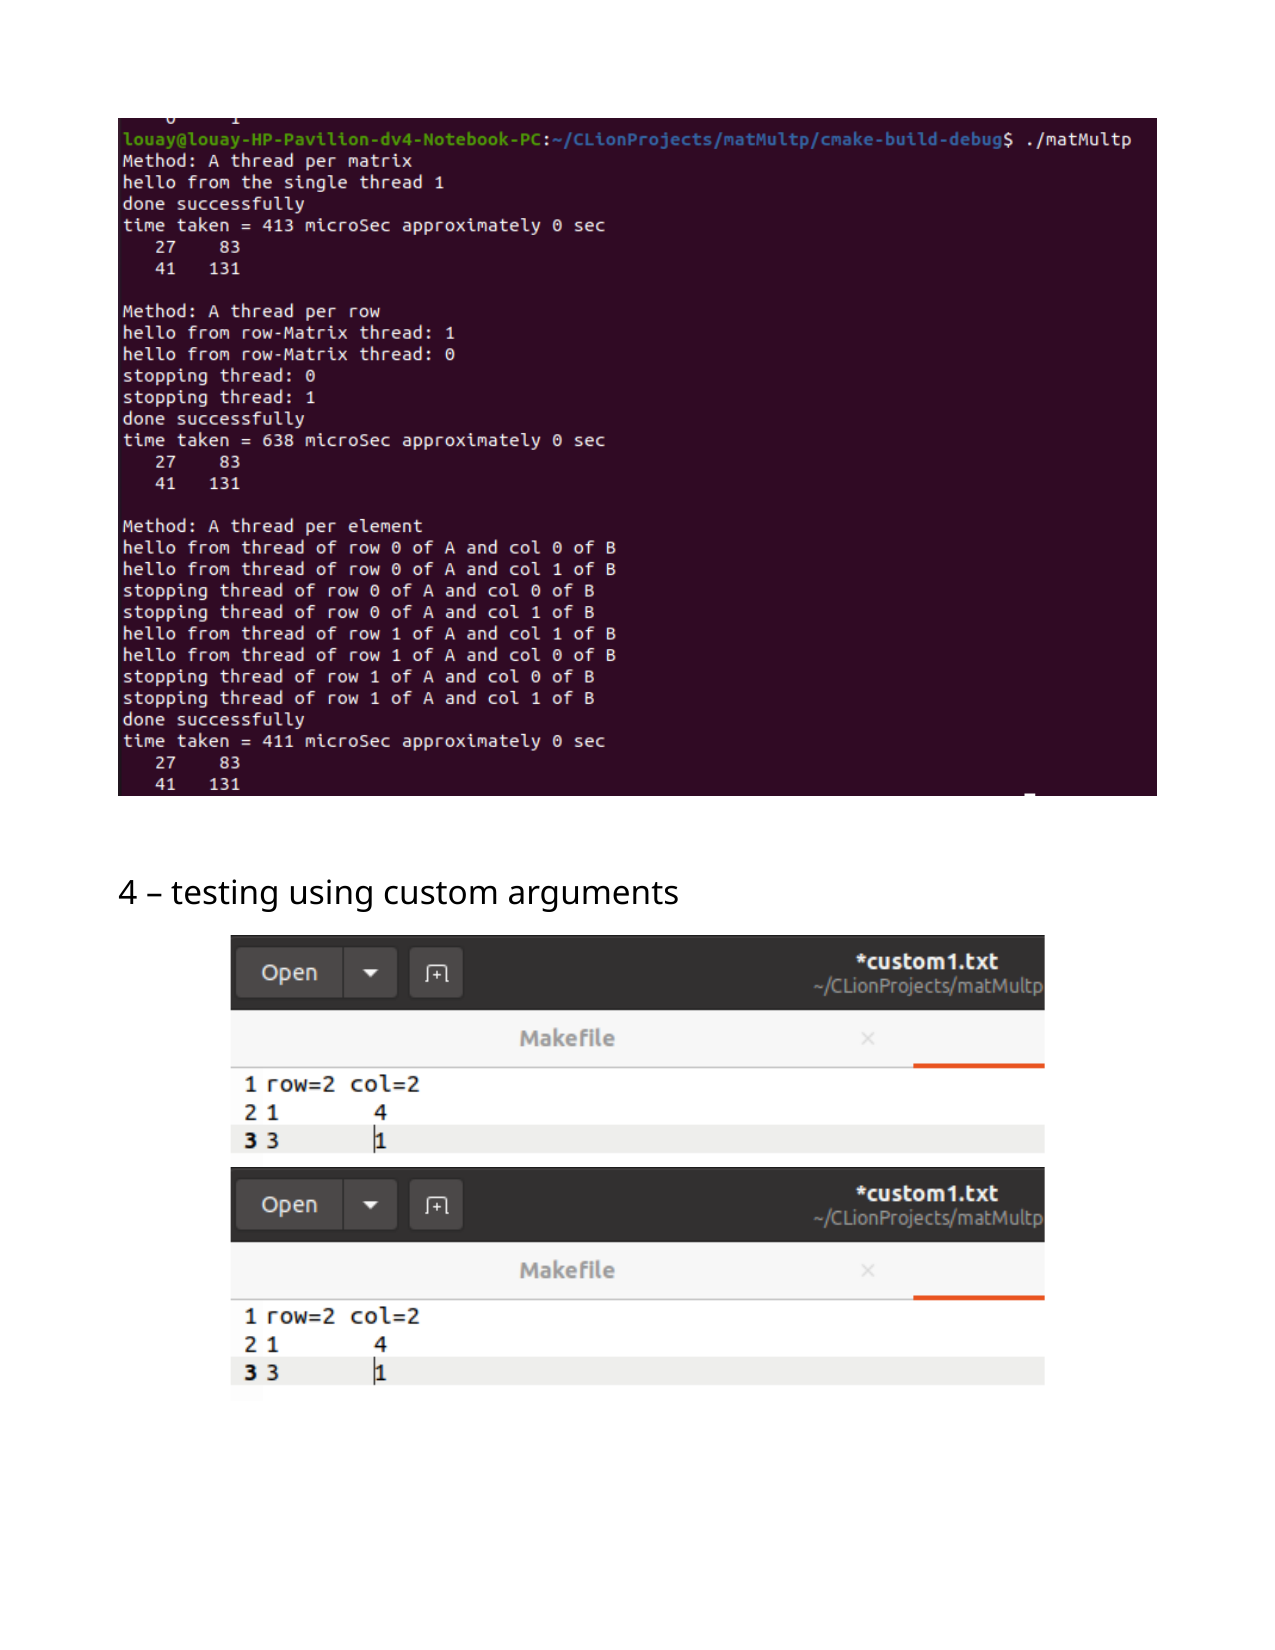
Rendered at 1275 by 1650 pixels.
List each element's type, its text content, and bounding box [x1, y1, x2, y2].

picture [230, 935, 1045, 1401]
text 4 – testing using custom arguments [118, 869, 1157, 914]
picture [118, 118, 1157, 796]
